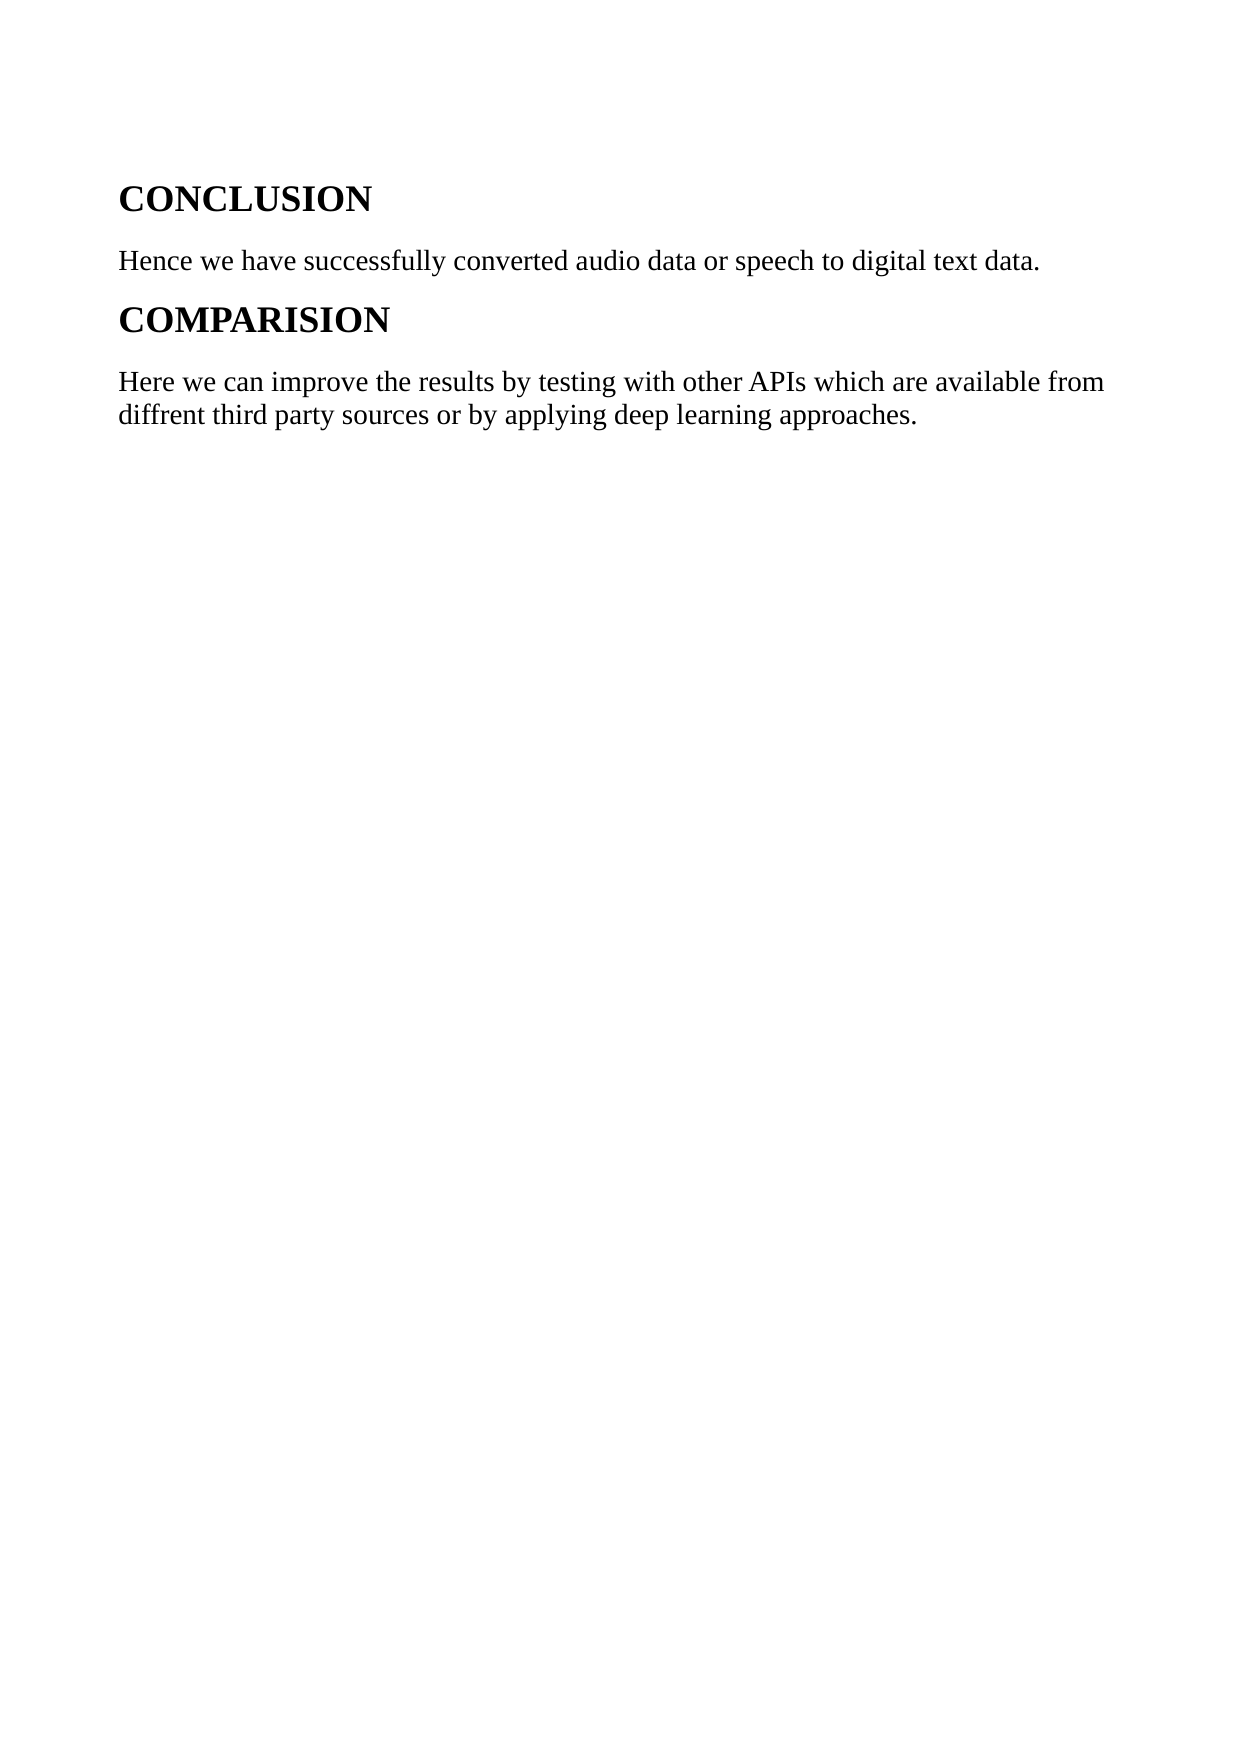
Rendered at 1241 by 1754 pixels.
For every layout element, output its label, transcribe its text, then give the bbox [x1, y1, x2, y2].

text CONCLUSION [118, 176, 1122, 219]
text Here we can improve the results by testing with other APIs which are available from diffrent third party sources or by applying deep learning approaches. [118, 364, 1122, 431]
text COMPARISION [118, 297, 1122, 341]
text Hence we have successfully converted audio data or speech to digital text data. [118, 243, 1122, 276]
